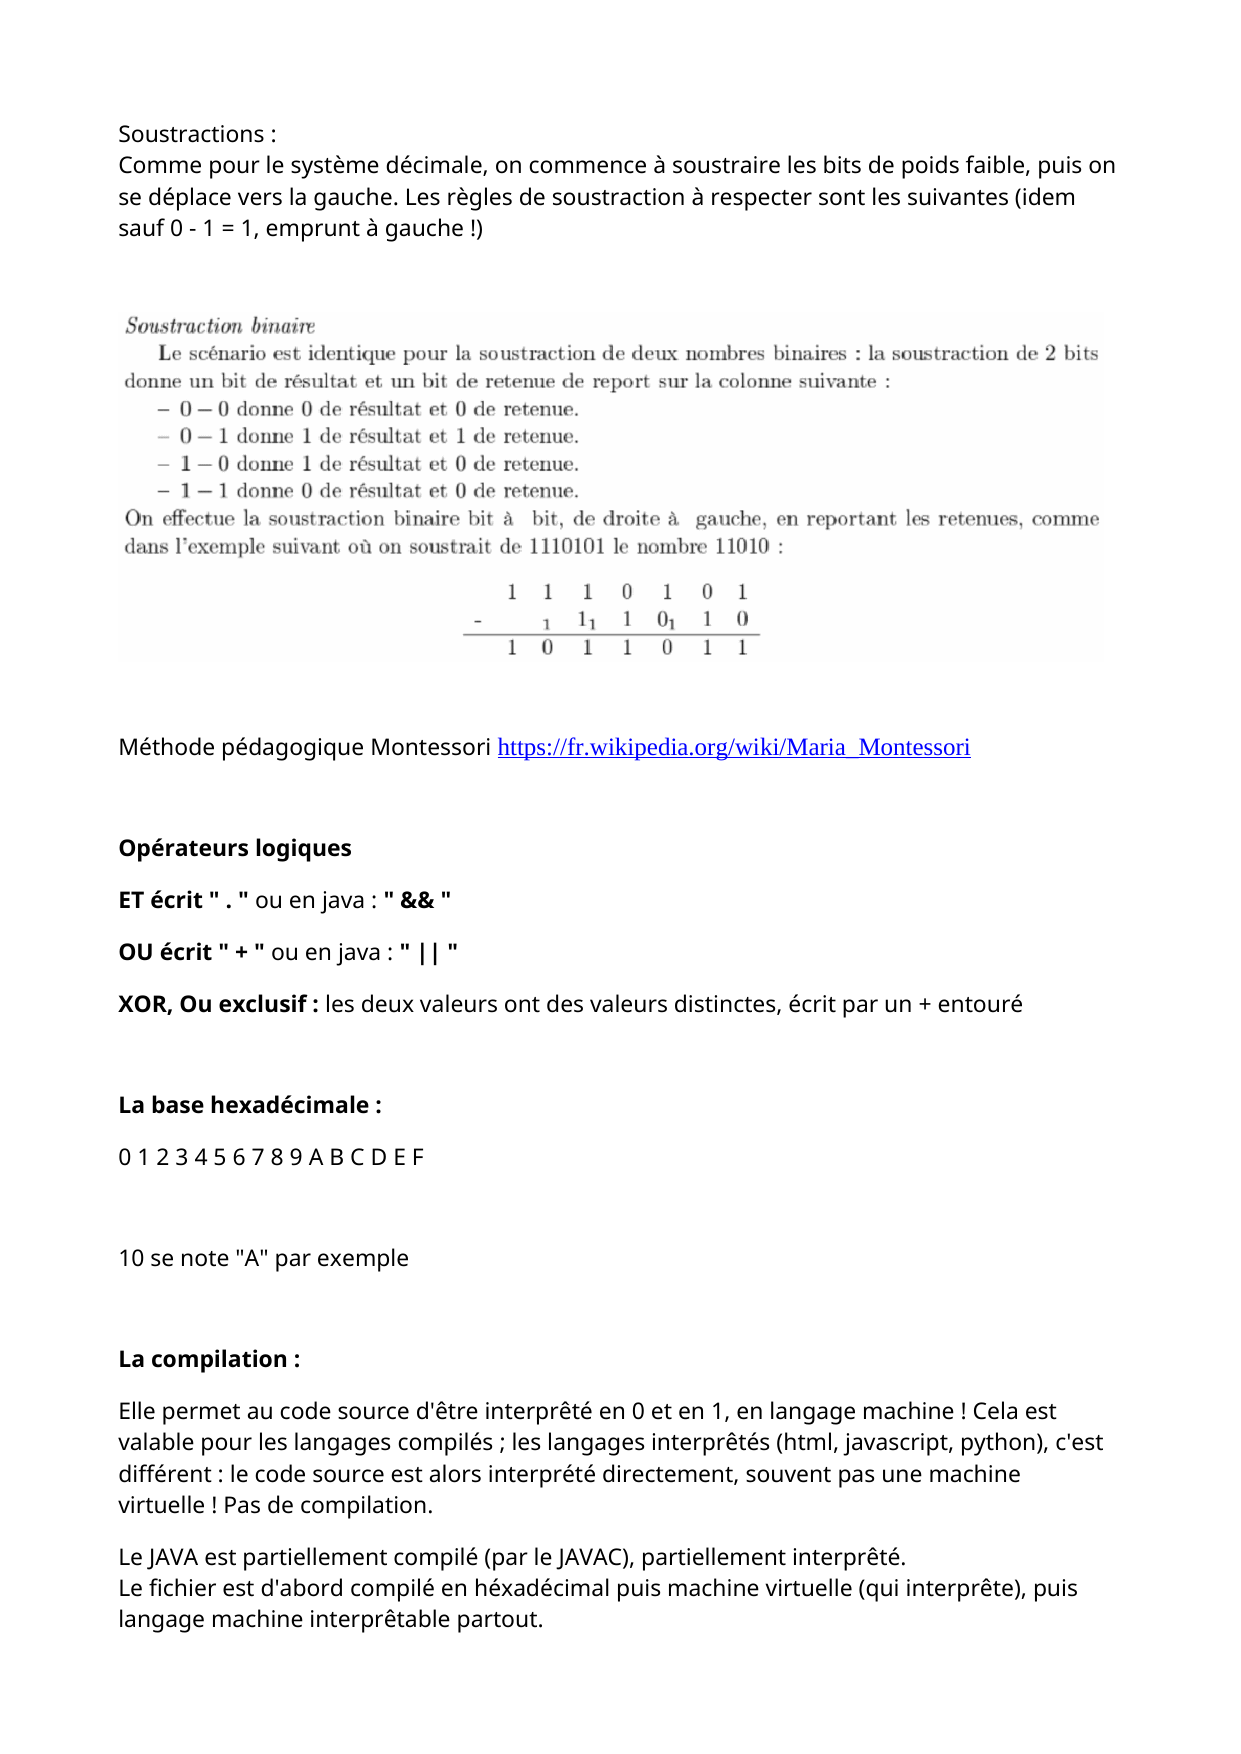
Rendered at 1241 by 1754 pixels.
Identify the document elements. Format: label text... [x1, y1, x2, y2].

text 10 se note "A" par exemple [118, 1242, 1122, 1273]
text La base hexadécimale : [118, 1089, 1122, 1120]
text Soustractions : Comme pour le système décimale, on commence à soustraire les bits de poids faible, puis on se déplace vers la gauche. Les règles de soustraction à respecter sont les suivantes (idem sauf 0 - 1 = 1, emprunt à gauche !) [118, 118, 1122, 243]
text Opérateurs logiques [118, 832, 1122, 863]
text La compilation : [118, 1343, 1122, 1374]
text ET écrit " . " ou en java : " && " [118, 884, 1122, 915]
text Le JAVA est partiellement compilé (par le JAVAC), partiellement interprêté. Le fichier est d'abord compilé en héxadécimal puis machine virtuelle (qui interprête), puis langage machine interprêtable partout. [118, 1541, 1122, 1635]
text Elle permet au code source d'être interprêté en 0 et en 1, en langage machine ! Cela est valable pour les langages compilés ; les langages interprêtés (html, javascript, python), c'est différent : le code source est alors interprété directement, souvent pas une machine virtuelle ! Pas de compilation. [118, 1395, 1122, 1520]
text Méthode pédagogique Montessori https://fr.wikipedia.org/wiki/Maria_Montessori [118, 731, 1122, 762]
text OU écrit " + " ou en java : " || " [118, 936, 1122, 967]
text XOR, Ou exclusif : les deux valeurs ont des valeurs distinctes, écrit par un + entouré [118, 988, 1122, 1019]
text 0 1 2 3 4 5 6 7 8 9 A B C D E F [118, 1141, 1122, 1172]
